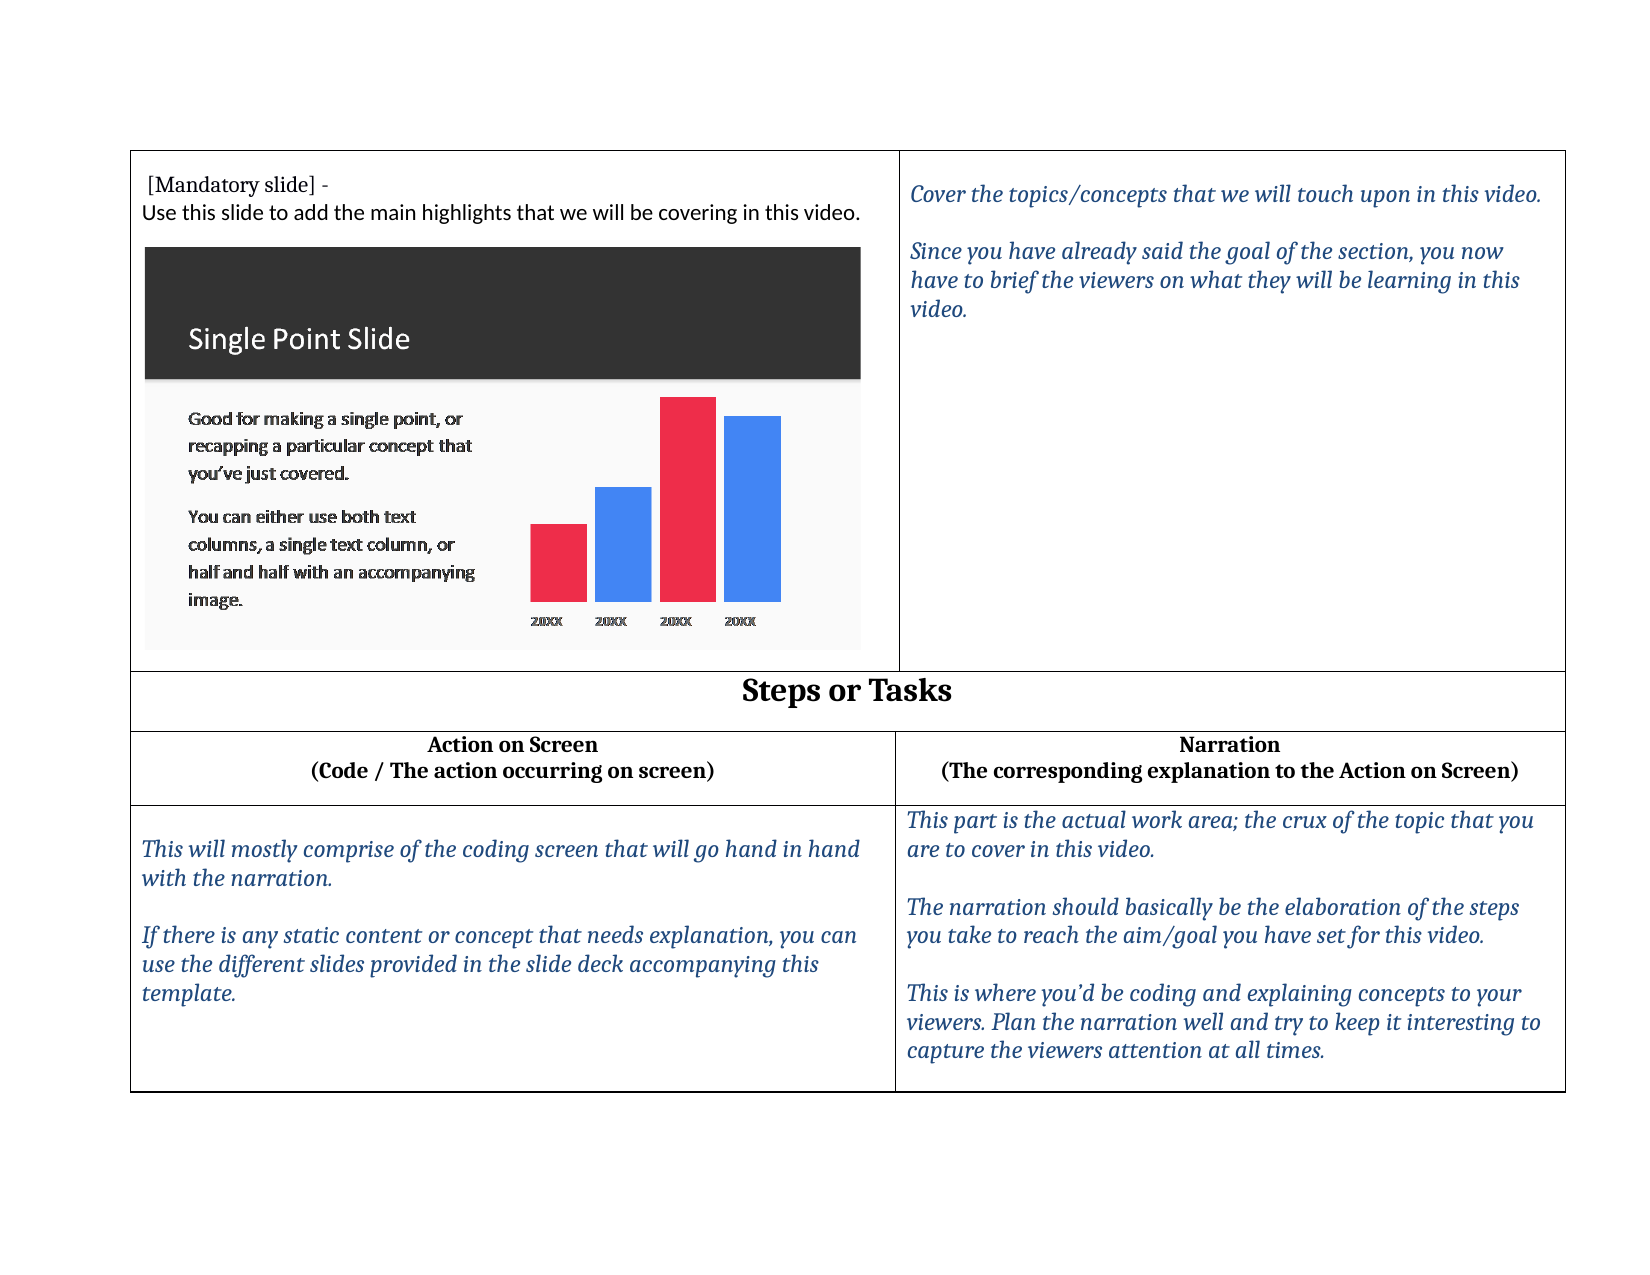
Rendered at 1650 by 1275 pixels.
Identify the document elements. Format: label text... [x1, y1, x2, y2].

table_cell This part is the actual work area; the crux of the topic that you are to cover in this video. The narration should basically be the elaboration of the steps you take to reach the aim/goal you have set for this video. This is where you’d be coding and explaining concepts to your viewers. Plan the narration well and try to keep it interesting to capture the viewers attention at all times. [896, 806, 1565, 1091]
table_cell [Mandatory slide] - Use this slide to add the main highlights that we will be covering in this video. [131, 151, 899, 671]
table_cell Steps or Tasks [131, 672, 1565, 731]
table_cell This will mostly comprise of the coding screen that will go hand in hand with the narration. If there is any static content or concept that needs explanation, you can use the different slides provided in the slide deck accompanying this template. [131, 806, 895, 1091]
picture [144, 247, 861, 650]
table_cell Action on Screen (Code / The action occurring on screen) [131, 732, 895, 805]
table_cell Narration (The corresponding explanation to the Action on Screen) [896, 732, 1565, 805]
table_cell Cover the topics/concepts that we will touch upon in this video. Since you have already said the goal of the section, you now have to brief the viewers on what they will be learning in this video. [900, 151, 1565, 671]
